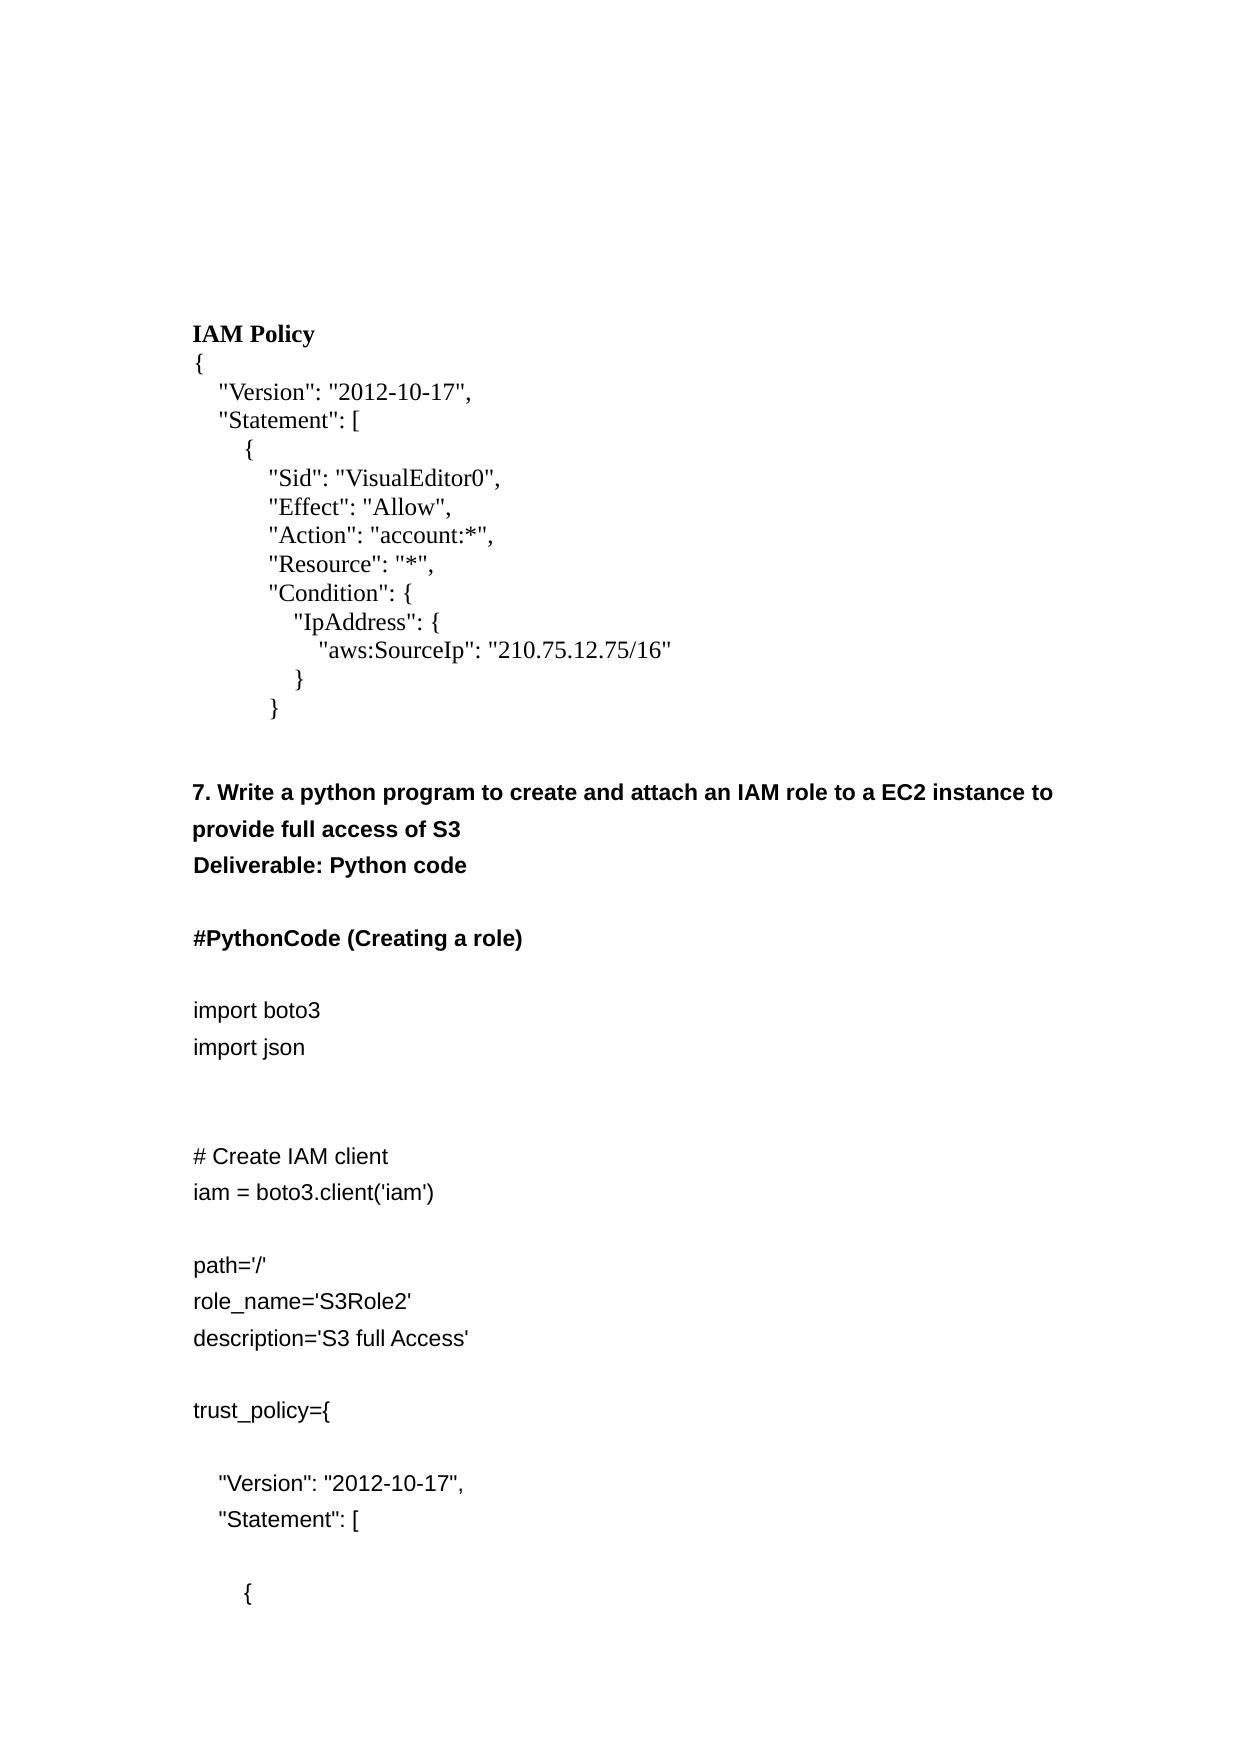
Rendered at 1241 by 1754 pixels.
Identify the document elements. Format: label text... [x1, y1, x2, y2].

text } [193, 693, 1122, 722]
text description='S3 full Access' [193, 1325, 1122, 1351]
text import boto3 [193, 997, 1122, 1024]
text # Create IAM client [193, 1143, 1122, 1169]
text } [193, 664, 1122, 693]
text "Sid": "VisualEditor0", [193, 463, 1122, 492]
list 7. Write a python program to create and attach an IAM role to a EC2 instance to provide full access of S3 [162, 779, 1122, 842]
text Deliverable: Python code [193, 852, 1122, 878]
text "aws:SourceIp": "210.75.12.75/16" [193, 636, 1122, 664]
text "Action": "account:*", [193, 521, 1122, 549]
text IAM Policy [118, 319, 1122, 348]
text "IpAddress": { [193, 607, 1122, 636]
text "Condition": { [193, 578, 1122, 607]
text "Resource": "*", [193, 549, 1122, 578]
text "Statement": [ [193, 1506, 1122, 1533]
text { [193, 1579, 1122, 1606]
text "Version": "2012-10-17", [193, 377, 1122, 406]
text "Statement": [ [193, 406, 1122, 434]
text "Version": "2012-10-17", [193, 1470, 1122, 1496]
text iam = boto3.client('iam') [193, 1179, 1122, 1206]
text path='/' [193, 1252, 1122, 1278]
text #PythonCode (Creating a role) [193, 925, 1122, 951]
text "Effect": "Allow", [193, 492, 1122, 521]
text role_name='S3Role2' [193, 1288, 1122, 1315]
text { [193, 434, 1122, 463]
text { [193, 348, 1122, 377]
text import json [193, 1034, 1122, 1060]
text trust_policy={ [193, 1397, 1122, 1424]
